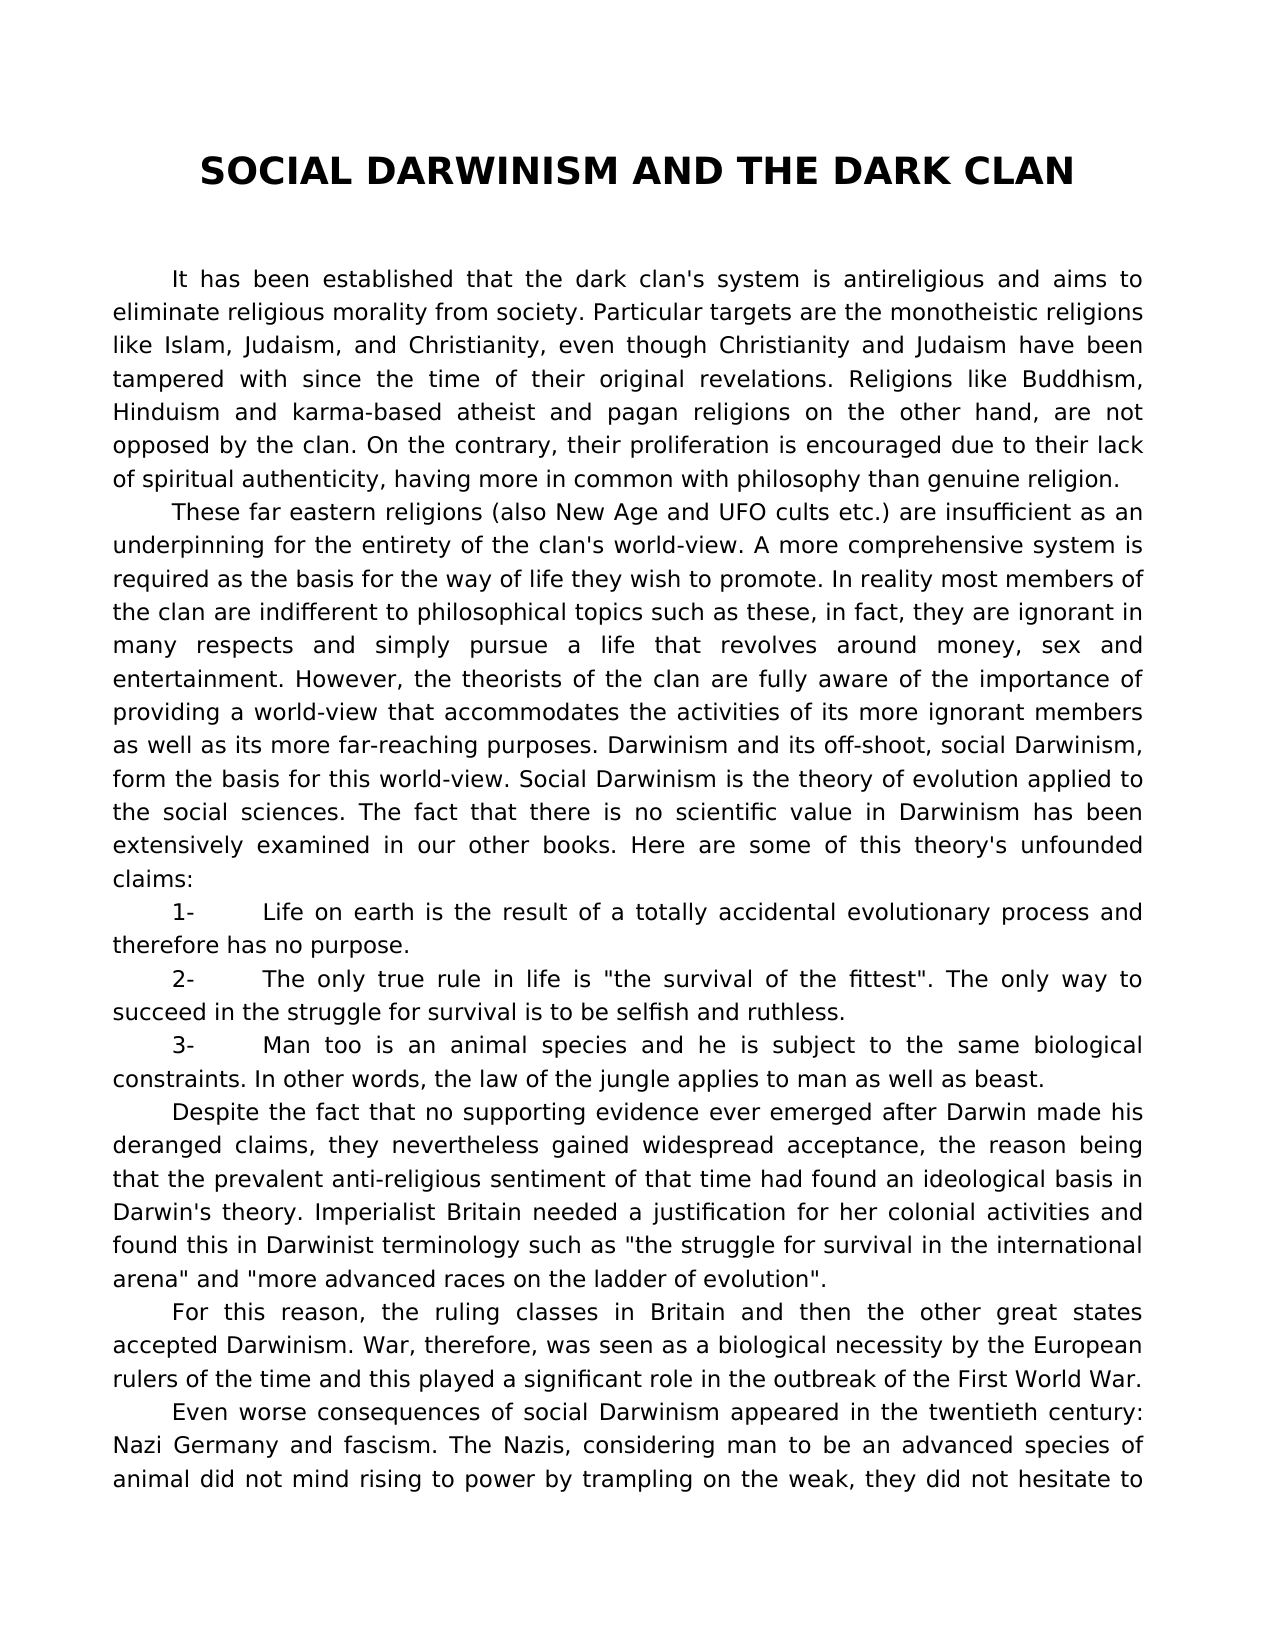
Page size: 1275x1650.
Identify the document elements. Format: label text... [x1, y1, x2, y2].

text 1- Life on earth is the result of a totally accidental evolutionary process and therefore has no purpose. [112, 894, 1145, 960]
text 2- The only true rule in life is "the survival of the fittest". The only way to succeed in the struggle for survival is to be selfish and ruthless. [112, 960, 1145, 1027]
text Even worse consequences of social Darwinism appeared in the twentieth century: Nazi Germany and fascism. The Nazis, considering man to be an advanced species of animal did not mind rising to power by trampling on the weak, they did not hesitate to [112, 1394, 1145, 1494]
text Despite the fact that no supporting evidence ever emerged after Darwin made his deranged claims, they nevertheless gained widespread acceptance, the reason being that the prevalent anti-religious sentiment of that time had found an ideological basis in Darwin's theory. Imperialist Britain needed a justification for her colonial activities and found this in Darwinist terminology such as "the struggle for survival in the international arena" and "more advanced races on the ladder of evolution". [112, 1094, 1145, 1294]
text For this reason, the ruling classes in Britain and then the other great states accepted Darwinism. War, therefore, was seen as a biological necessity by the European rulers of the time and this played a significant role in the outbreak of the First World War. [112, 1294, 1145, 1394]
text SOCIAL DARWINISM AND THE DARK CLAN [112, 150, 1162, 194]
text It has been established that the dark clan's system is antireligious and aims to eliminate religious morality from society. Particular targets are the monotheistic religions like Islam, Judaism, and Christianity, even though Christianity and Judaism have been tampered with since the time of their original revelations. Religions like Buddhism, Hinduism and karma-based atheist and pagan religions on the other hand, are not opposed by the clan. On the contrary, their proliferation is encouraged due to their lack of spiritual authenticity, having more in common with philosophy than genuine religion. [112, 260, 1145, 494]
text 3- Man too is an animal species and he is subject to the same biological constraints. In other words, the law of the jungle applies to man as well as beast. [112, 1027, 1145, 1094]
text These far eastern religions (also New Age and UFO cults etc.) are insufficient as an underpinning for the entirety of the clan's world-view. A more comprehensive system is required as the basis for the way of life they wish to promote. In reality most members of the clan are indifferent to philosophical topics such as these, in fact, they are ignorant in many respects and simply pursue a life that revolves around money, sex and entertainment. However, the theorists of the clan are fully aware of the importance of providing a world-view that accommodates the activities of its more ignorant members as well as its more far-reaching purposes. Darwinism and its off-shoot, social Darwinism, form the basis for this world-view. Social Darwinism is the theory of evolution applied to the social sciences. The fact that there is no scientific value in Darwinism has been extensively examined in our other books. Here are some of this theory's unfounded claims: [112, 494, 1145, 894]
